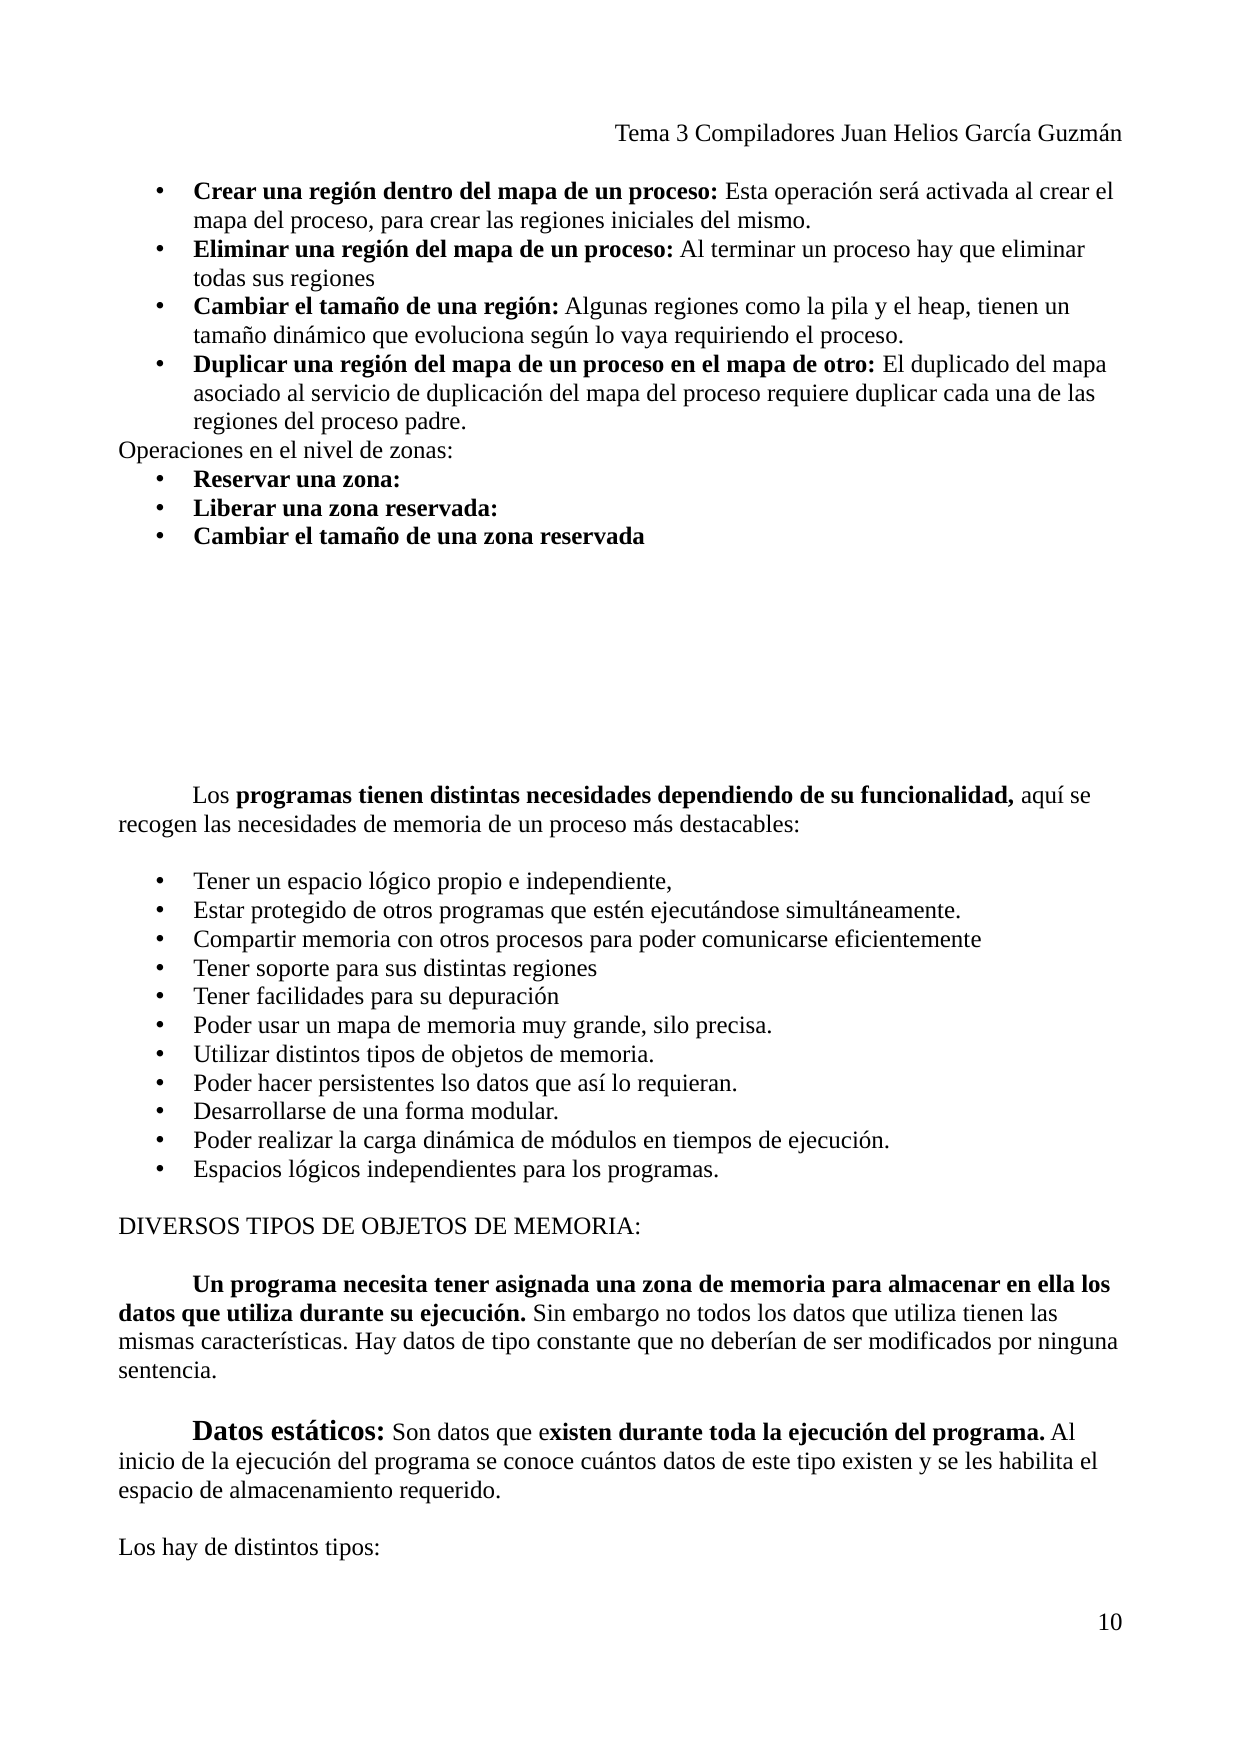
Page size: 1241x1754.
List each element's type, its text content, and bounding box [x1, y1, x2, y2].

list Desarrollarse de una forma modular. [156, 1096, 1122, 1125]
list Estar protegido de otros programas que estén ejecutándose simultáneamente. [156, 895, 1122, 924]
text Los programas tienen distintas necesidades dependiendo de su funcionalidad, aquí se recogen las necesidades de memoria de un proceso más destacables: [118, 780, 1122, 838]
list Reservar una zona: [156, 464, 1122, 493]
list Espacios lógicos independientes para los programas. [156, 1154, 1122, 1183]
text DIVERSOS TIPOS DE OBJETOS DE MEMORIA: [118, 1211, 1122, 1240]
text Datos estáticos: Son datos que existen durante toda la ejecución del programa. Al inicio de la ejecución del programa se conoce cuántos datos de este tipo existen y se les habilita el espacio de almacenamiento requerido. [118, 1413, 1122, 1504]
list Crear una región dentro del mapa de un proceso: Esta operación será activada al crear el mapa del proceso, para crear las regiones iniciales del mismo. [156, 176, 1122, 234]
list Tener un espacio lógico propio e independiente, [156, 866, 1122, 895]
text Un programa necesita tener asignada una zona de memoria para almacenar en ella los datos que utiliza durante su ejecución. Sin embargo no todos los datos que utiliza tienen las mismas características. Hay datos de tipo constante que no deberían de ser modificados por ninguna sentencia. [118, 1269, 1122, 1384]
text Los hay de distintos tipos: [118, 1532, 1122, 1561]
list Eliminar una región del mapa de un proceso: Al terminar un proceso hay que eliminar todas sus regiones [156, 234, 1122, 291]
list Liberar una zona reservada: [156, 493, 1122, 521]
list Duplicar una región del mapa de un proceso en el mapa de otro: El duplicado del mapa asociado al servicio de duplicación del mapa del proceso requiere duplicar cada una de las regiones del proceso padre. [156, 349, 1122, 435]
text Operaciones en el nivel de zonas: [118, 435, 1122, 464]
list Cambiar el tamaño de una zona reservada [156, 521, 1122, 550]
list Poder hacer persistentes lso datos que así lo requieran. [156, 1068, 1122, 1096]
list Tener soporte para sus distintas regiones [156, 953, 1122, 981]
list Poder usar un mapa de memoria muy grande, silo precisa. [156, 1010, 1122, 1039]
list Cambiar el tamaño de una región: Algunas regiones como la pila y el heap, tienen un tamaño dinámico que evoluciona según lo vaya requiriendo el proceso. [156, 291, 1122, 349]
list Utilizar distintos tipos de objetos de memoria. [156, 1039, 1122, 1068]
list Tener facilidades para su depuración [156, 981, 1122, 1010]
list Compartir memoria con otros procesos para poder comunicarse eficientemente [156, 924, 1122, 953]
list Poder realizar la carga dinámica de módulos en tiempos de ejecución. [156, 1125, 1122, 1154]
